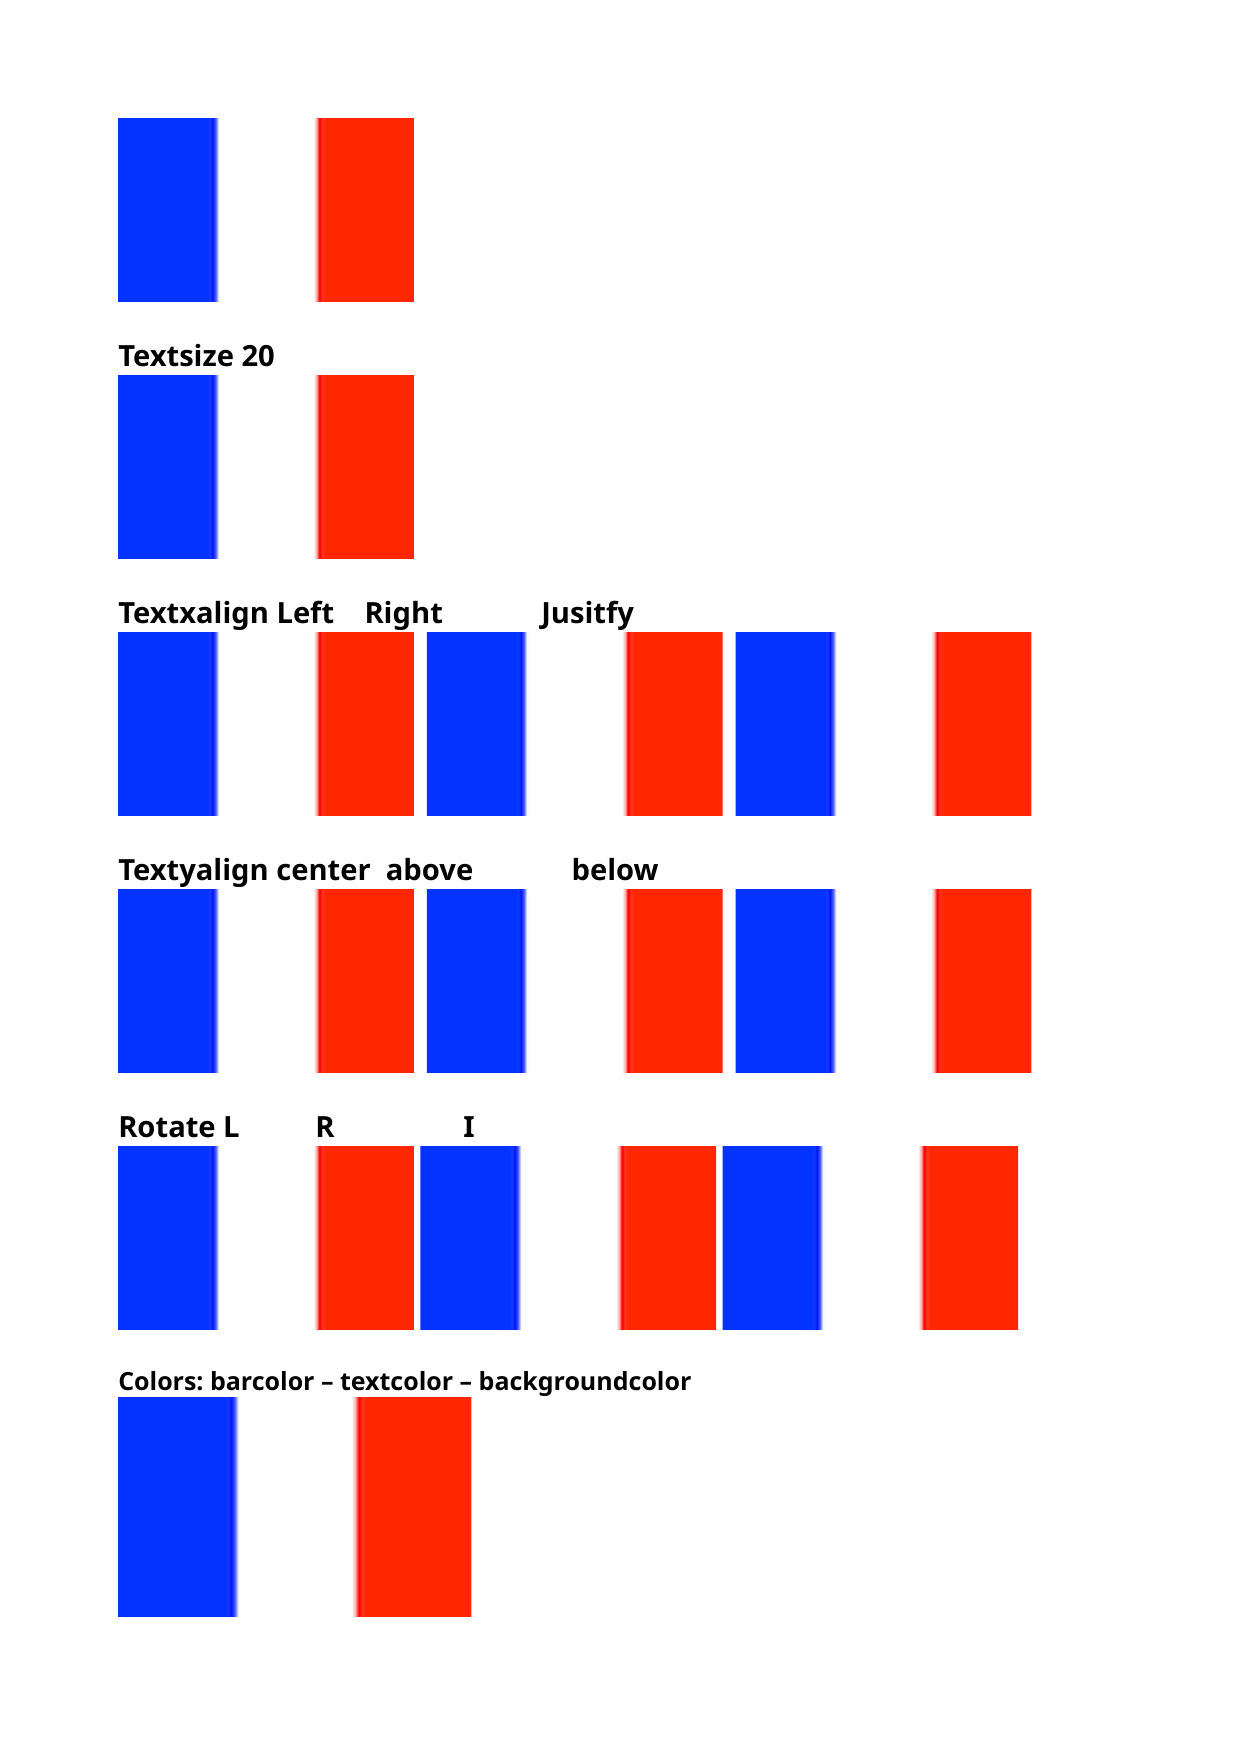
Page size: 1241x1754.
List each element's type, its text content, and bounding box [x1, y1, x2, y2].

picture [722, 1146, 1019, 1330]
text Textyalign center above below [118, 849, 1122, 889]
picture [426, 889, 723, 1073]
picture [118, 375, 414, 559]
text Colors: barcolor – textcolor – backgroundcolor [118, 1363, 1122, 1397]
picture [735, 889, 1032, 1073]
picture [735, 632, 1032, 816]
picture [118, 1146, 414, 1330]
text Textsize 20 [118, 335, 1122, 375]
picture [420, 1146, 717, 1330]
text Rotate L R I [118, 1106, 1122, 1146]
picture [118, 1397, 472, 1617]
picture [118, 889, 414, 1073]
picture [118, 632, 414, 816]
picture [426, 632, 723, 816]
picture [118, 118, 414, 302]
text Textxalign Left Right Jusitfy [118, 592, 1122, 632]
